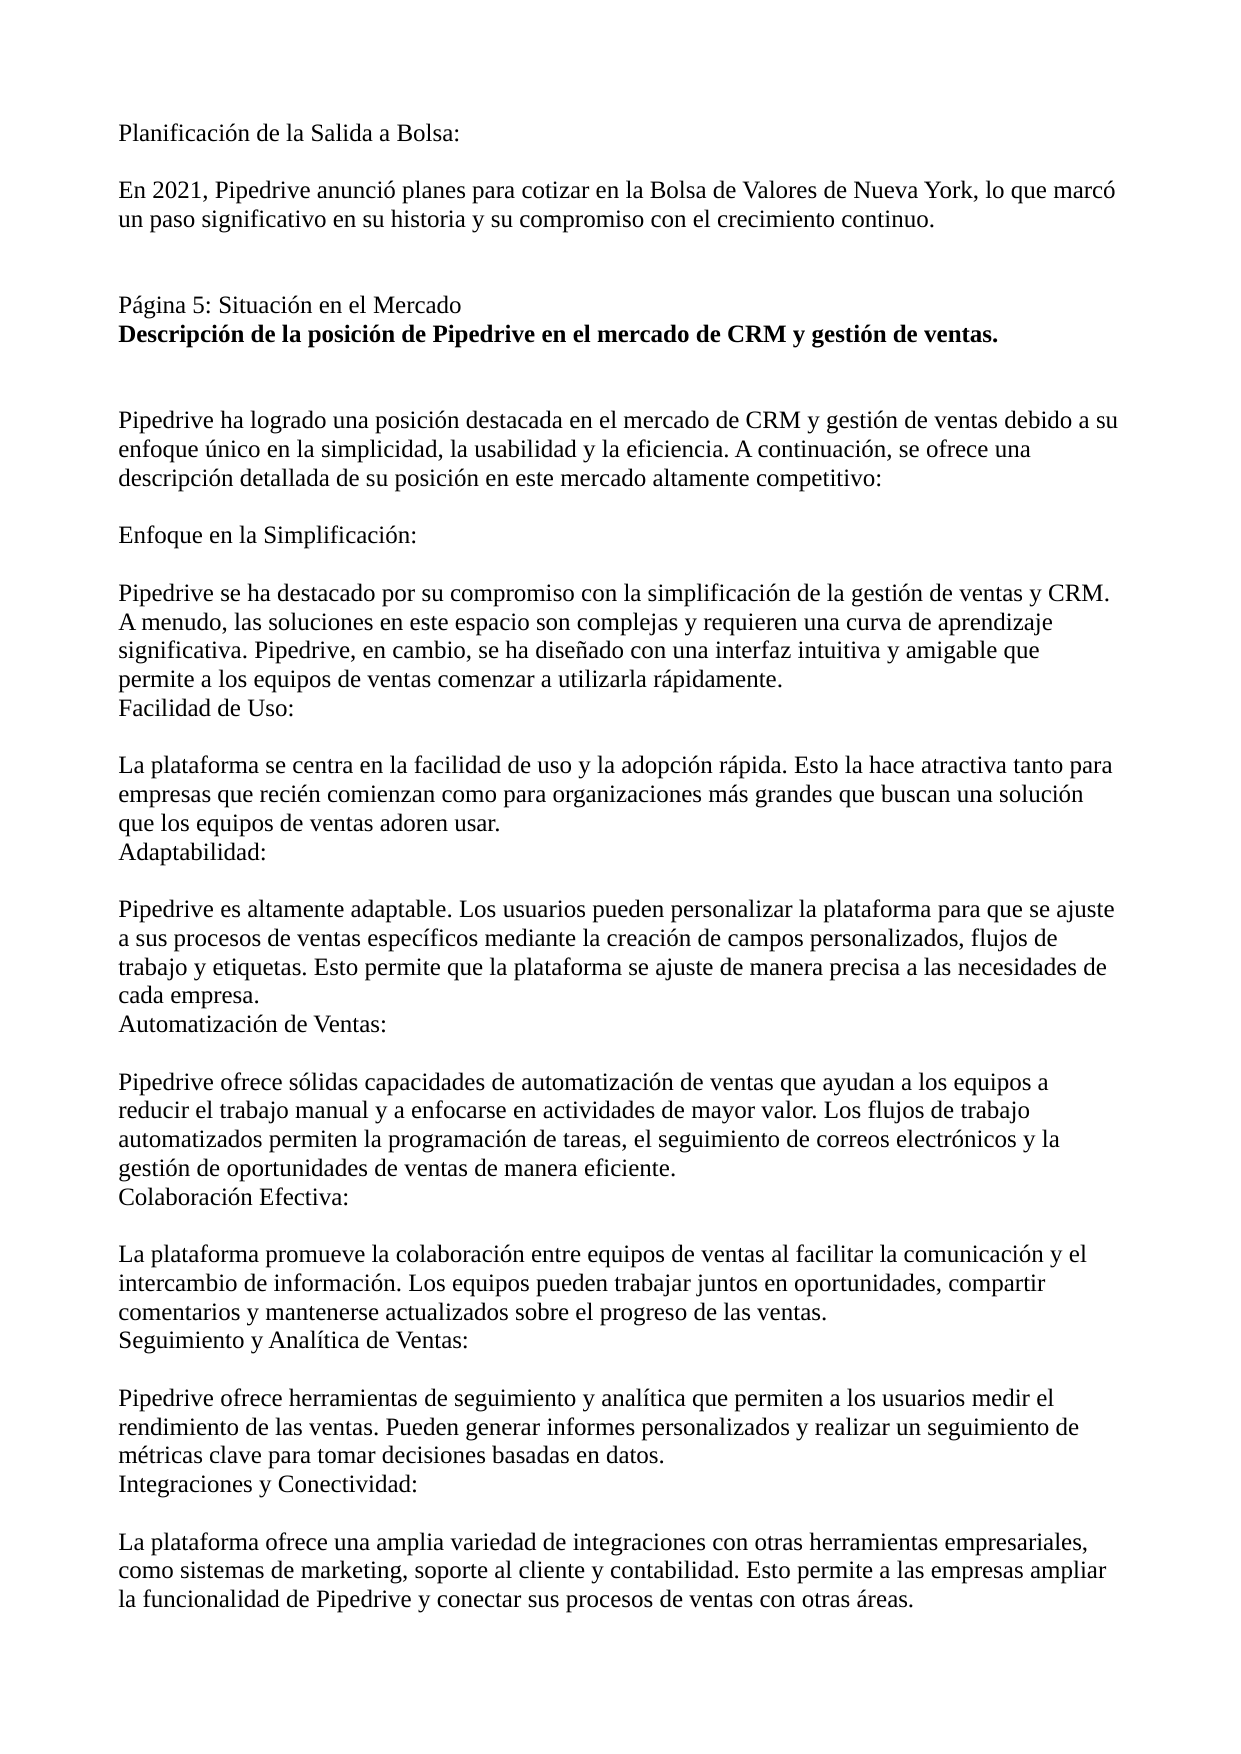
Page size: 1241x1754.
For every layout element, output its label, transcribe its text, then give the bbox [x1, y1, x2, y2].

text Pipedrive ha logrado una posición destacada en el mercado de CRM y gestión de ventas debido a su enfoque único en la simplicidad, la usabilidad y la eficiencia. A continuación, se ofrece una descripción detallada de su posición en este mercado altamente competitivo: [118, 406, 1122, 492]
text Seguimiento y Analítica de Ventas: [118, 1326, 1122, 1354]
text En 2021, Pipedrive anunció planes para cotizar en la Bolsa de Valores de Nueva York, lo que marcó un paso significativo en su historia y su compromiso con el crecimiento continuo. [118, 176, 1122, 233]
text Automatización de Ventas: [118, 1009, 1122, 1038]
text Planificación de la Salida a Bolsa: [118, 118, 1122, 147]
text La plataforma ofrece una amplia variedad de integraciones con otras herramientas empresariales, como sistemas de marketing, soporte al cliente y contabilidad. Esto permite a las empresas ampliar la funcionalidad de Pipedrive y conectar sus procesos de ventas con otras áreas. [118, 1527, 1122, 1613]
text La plataforma se centra en la facilidad de uso y la adopción rápida. Esto la hace atractiva tanto para empresas que recién comienzan como para organizaciones más grandes que buscan una solución que los equipos de ventas adoren usar. [118, 751, 1122, 837]
text Descripción de la posición de Pipedrive en el mercado de CRM y gestión de ventas. [118, 319, 1122, 348]
text Pipedrive ofrece herramientas de seguimiento y analítica que permiten a los usuarios medir el rendimiento de las ventas. Pueden generar informes personalizados y realizar un seguimiento de métricas clave para tomar decisiones basadas en datos. [118, 1383, 1122, 1469]
text Pipedrive es altamente adaptable. Los usuarios pueden personalizar la plataforma para que se ajuste a sus procesos de ventas específicos mediante la creación de campos personalizados, flujos de trabajo y etiquetas. Esto permite que la plataforma se ajuste de manera precisa a las necesidades de cada empresa. [118, 894, 1122, 1009]
text Pipedrive ofrece sólidas capacidades de automatización de ventas que ayudan a los equipos a reducir el trabajo manual y a enfocarse en actividades de mayor valor. Los flujos de trabajo automatizados permiten la programación de tareas, el seguimiento de correos electrónicos y la gestión de oportunidades de ventas de manera eficiente. [118, 1067, 1122, 1182]
text Enfoque en la Simplificación: [118, 521, 1122, 549]
text La plataforma promueve la colaboración entre equipos de ventas al facilitar la comunicación y el intercambio de información. Los equipos pueden trabajar juntos en oportunidades, compartir comentarios y mantenerse actualizados sobre el progreso de las ventas. [118, 1239, 1122, 1326]
text Colaboración Efectiva: [118, 1182, 1122, 1211]
text Página 5: Situación en el Mercado [118, 291, 1122, 319]
text Pipedrive se ha destacado por su compromiso con la simplificación de la gestión de ventas y CRM. A menudo, las soluciones en este espacio son complejas y requieren una curva de aprendizaje significativa. Pipedrive, en cambio, se ha diseñado con una interfaz intuitiva y amigable que permite a los equipos de ventas comenzar a utilizarla rápidamente. [118, 578, 1122, 693]
text Facilidad de Uso: [118, 693, 1122, 722]
text Adaptabilidad: [118, 837, 1122, 866]
text Integraciones y Conectividad: [118, 1469, 1122, 1498]
